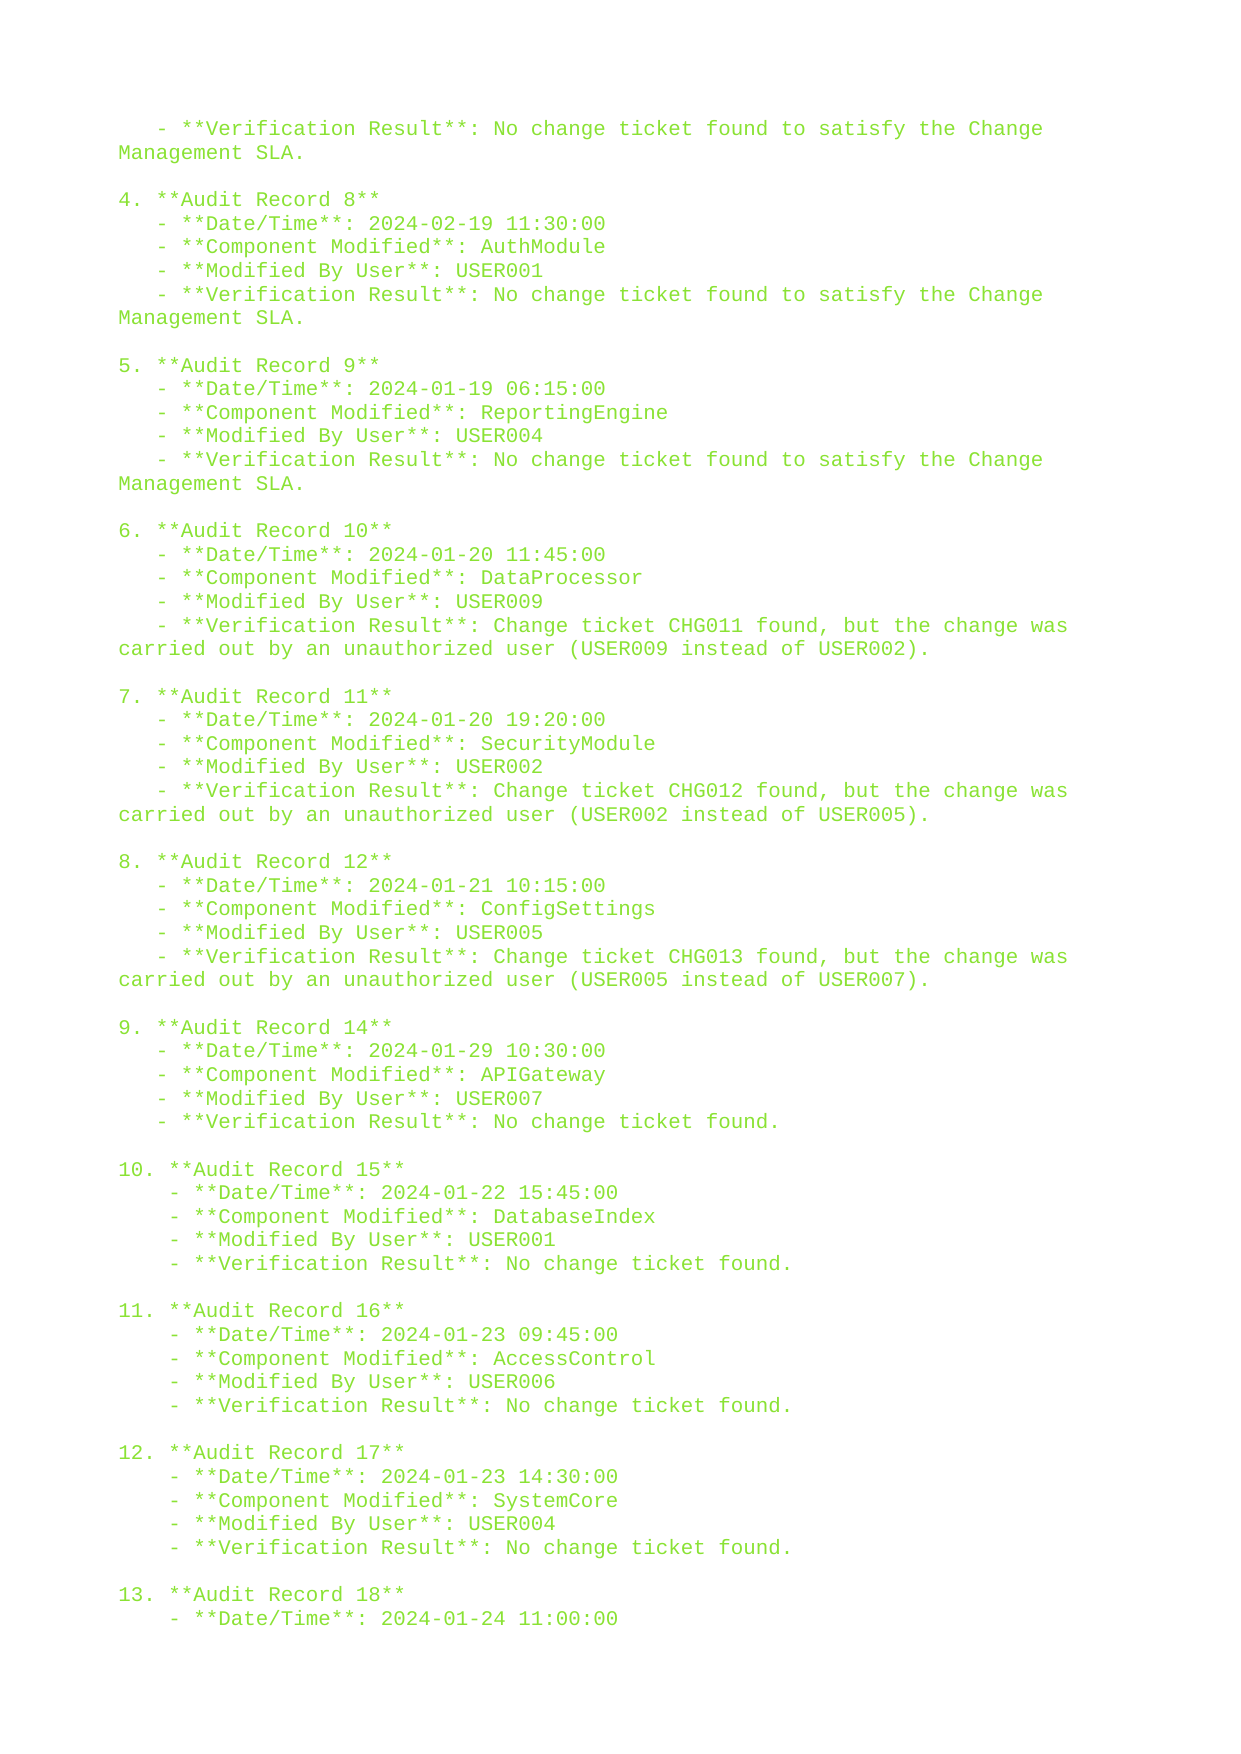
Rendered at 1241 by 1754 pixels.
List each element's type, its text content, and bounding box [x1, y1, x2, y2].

text - **Modified By User**: USER006 [118, 1371, 1122, 1395]
text - **Date/Time**: 2024-01-19 06:15:00 [118, 378, 1122, 402]
text 12. **Audit Record 17** [118, 1442, 1122, 1466]
text - **Component Modified**: SystemCore [118, 1489, 1122, 1513]
text 9. **Audit Record 14** [118, 1017, 1122, 1040]
text - **Component Modified**: DatabaseIndex [118, 1206, 1122, 1229]
text 7. **Audit Record 11** [118, 686, 1122, 709]
text - **Component Modified**: DataProcessor [118, 567, 1122, 591]
text 5. **Audit Record 9** [118, 354, 1122, 378]
text - **Modified By User**: USER004 [118, 1513, 1122, 1537]
text - **Component Modified**: AuthModule [118, 236, 1122, 260]
text - **Date/Time**: 2024-01-21 10:15:00 [118, 875, 1122, 898]
text - **Date/Time**: 2024-01-20 11:45:00 [118, 544, 1122, 567]
text 13. **Audit Record 18** [118, 1584, 1122, 1608]
text 10. **Audit Record 15** [118, 1158, 1122, 1182]
text - **Component Modified**: APIGateway [118, 1064, 1122, 1088]
text - **Component Modified**: ReportingEngine [118, 402, 1122, 426]
text - **Date/Time**: 2024-01-24 11:00:00 [118, 1608, 1122, 1631]
text - **Component Modified**: ConfigSettings [118, 898, 1122, 922]
text - **Modified By User**: USER001 [118, 260, 1122, 284]
text - **Modified By User**: USER001 [118, 1229, 1122, 1253]
text 4. **Audit Record 8** [118, 189, 1122, 213]
text 6. **Audit Record 10** [118, 520, 1122, 544]
text - **Modified By User**: USER005 [118, 922, 1122, 946]
text - **Modified By User**: USER002 [118, 757, 1122, 780]
text - **Verification Result**: No change ticket found to satisfy the Change Management SLA. [118, 449, 1122, 496]
text - **Verification Result**: No change ticket found. [118, 1537, 1122, 1561]
text - **Date/Time**: 2024-01-20 19:20:00 [118, 709, 1122, 733]
text - **Date/Time**: 2024-01-22 15:45:00 [118, 1182, 1122, 1206]
text 8. **Audit Record 12** [118, 851, 1122, 875]
text - **Date/Time**: 2024-01-29 10:30:00 [118, 1040, 1122, 1064]
text - **Verification Result**: No change ticket found. [118, 1253, 1122, 1277]
text - **Verification Result**: Change ticket CHG011 found, but the change was carried out by an unauthorized user (USER009 instead of USER002). [118, 615, 1122, 662]
text - **Verification Result**: No change ticket found. [118, 1395, 1122, 1419]
text - **Date/Time**: 2024-02-19 11:30:00 [118, 213, 1122, 236]
text - **Date/Time**: 2024-01-23 09:45:00 [118, 1324, 1122, 1348]
text - **Component Modified**: AccessControl [118, 1348, 1122, 1371]
text - **Modified By User**: USER007 [118, 1088, 1122, 1111]
text - **Modified By User**: USER004 [118, 426, 1122, 449]
text - **Date/Time**: 2024-01-23 14:30:00 [118, 1466, 1122, 1489]
text - **Verification Result**: No change ticket found. [118, 1111, 1122, 1135]
text - **Modified By User**: USER009 [118, 591, 1122, 615]
text - **Verification Result**: No change ticket found to satisfy the Change Management SLA. [118, 284, 1122, 331]
text 11. **Audit Record 16** [118, 1300, 1122, 1324]
text - **Verification Result**: Change ticket CHG013 found, but the change was carried out by an unauthorized user (USER005 instead of USER007). [118, 946, 1122, 993]
text - **Component Modified**: SecurityModule [118, 733, 1122, 757]
text - **Verification Result**: Change ticket CHG012 found, but the change was carried out by an unauthorized user (USER002 instead of USER005). [118, 780, 1122, 827]
text - **Verification Result**: No change ticket found to satisfy the Change Management SLA. [118, 118, 1122, 165]
